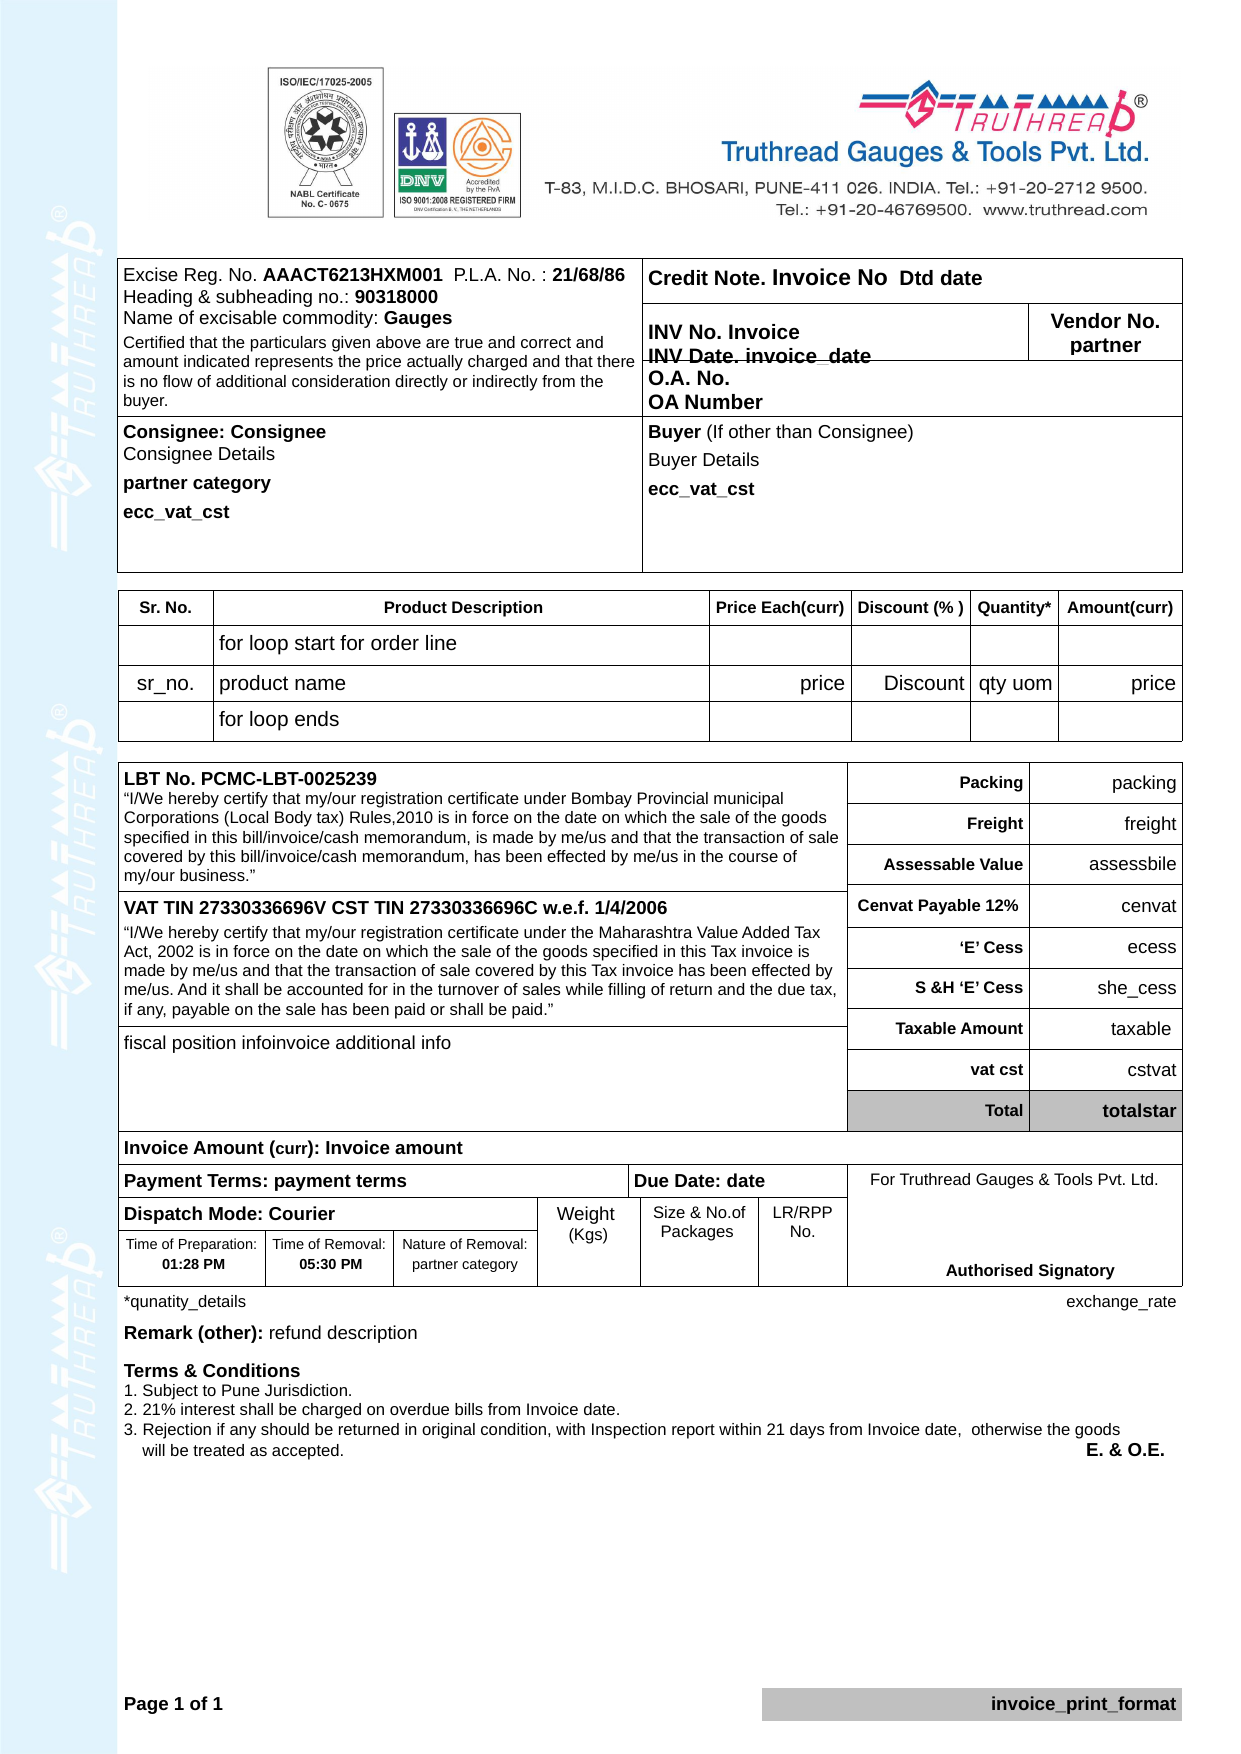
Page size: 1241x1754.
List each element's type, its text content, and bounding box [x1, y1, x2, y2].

table_cell vat cst [848, 1050, 1029, 1090]
table_cell Nature of Removal: partner category [394, 1231, 537, 1286]
table_cell Discount [852, 666, 970, 701]
table_cell sr_no. [119, 666, 213, 701]
table_cell [1059, 626, 1182, 665]
table_cell she_cess [1030, 969, 1182, 1008]
table_cell assessbile [1030, 845, 1182, 884]
table_cell Freight [848, 804, 1029, 843]
table_cell [119, 626, 213, 665]
table_cell fiscal position infoinvoice additional info [119, 1027, 847, 1131]
table_cell Time of Preparation: 01:18 PM [119, 1231, 265, 1286]
table_header LBT No. PCMC-LBT-0025239 “I/We hereby certify that my/our registration certificate under Bombay Provincial municipal Corporations (Local Body tax) Rules,2010 is in force on the date on which the sale of the goods specified in this bill/invoice/cash memorandum, is made by me/us and that the transaction of sale covered by this bill/invoice/cash memorandum, has been effected by me/us in the course of my/our business.” [119, 763, 847, 891]
table_header Amount(curr) [1059, 591, 1182, 625]
table_cell product name [214, 666, 709, 701]
table_cell freight [1030, 804, 1182, 843]
table_cell [852, 626, 970, 665]
table_cell VAT TIN 27330336696V CST TIN 27330336696C w.e.f. 1/4/2006 “I/We hereby certify that my/our registration certificate under the Maharashtra Value Added Tax Act, 2002 is in force on the date on which the sale of the goods specified in this Tax invoice is made by me/us and that the transaction of sale covered by this Tax invoice has been effected by me/us. And it shall be accounted for in the turnover of sales while filling of return and the due tax, if any, payable on the sale has been paid or shall be paid.” [119, 892, 847, 1026]
table_header For Truthread Gauges & Tools Pvt. Ltd. Authorised Signatory [848, 1165, 1182, 1286]
table_cell exchange_rate [670, 1287, 1182, 1316]
table_header packing [1030, 763, 1182, 803]
table_cell qty uom [971, 666, 1058, 701]
picture [147, 66, 1182, 220]
table_header Discount (% ) [852, 591, 970, 625]
table_cell *qunatity_details [118, 1287, 669, 1316]
table_cell O.A. No. OA Number [643, 361, 1182, 416]
table_cell INV No. Invoice INV Date. invoice_date [643, 304, 1028, 360]
table_header Packing [848, 763, 1029, 803]
table_header Product Description [214, 591, 709, 625]
table_cell taxable [1030, 1009, 1182, 1049]
table_cell for loop start for order line [214, 626, 709, 665]
table_cell [971, 626, 1058, 665]
table_header Sr. No. [119, 591, 213, 625]
table_cell Remark (other): refund description [118, 1316, 1182, 1354]
table_cell [710, 702, 851, 741]
table_cell ecess [1030, 928, 1182, 967]
table_header Quantity* [971, 591, 1058, 625]
table_header Credit Note. Invoice No Dtd date [643, 259, 1182, 303]
table_cell Consignee: Consignee Consignee Details partner category ecc_vat_cst [118, 417, 642, 572]
table_cell [119, 702, 213, 741]
table_cell [1059, 702, 1182, 741]
table_cell [852, 702, 970, 741]
table_cell Vendor No. partner vendor id [1029, 304, 1182, 360]
table_cell Time of Removal: 05:30 PM [266, 1231, 393, 1286]
table_cell S &H ‘E’ Cess [848, 969, 1029, 1008]
table_cell for loop ends [214, 702, 709, 741]
table_cell Buyer (If other than Consignee) Buyer Details ecc_vat_cst [643, 417, 1182, 572]
table_cell Size & No.of Packages [641, 1198, 758, 1286]
table_cell price [1059, 666, 1182, 701]
table_cell totalstar [1030, 1091, 1182, 1131]
table_cell Total [848, 1091, 1029, 1131]
table_cell price [710, 666, 851, 701]
table_header Excise Reg. No. AAACT6213HXM001 P.L.A. No. : 21/68/86 Heading & subheading no.: 90318000 Name of excisable commodity: Gauges Certified that the particulars given above are true and correct and amount indicated represents the price actually charged and that there is no flow of additional consideration directly or indirectly from the buyer. [118, 259, 642, 416]
table_cell Dispatch Mode: Courier [119, 1198, 537, 1230]
table_cell cstvat [1030, 1050, 1182, 1090]
table_header Price Each(curr) [710, 591, 851, 625]
table_cell [710, 626, 851, 665]
table_cell Invoice Amount (curr): Invoice amount [119, 1132, 1182, 1164]
table_header Payment Terms: payment terms [119, 1165, 628, 1197]
picture [0, 0, 118, 1754]
table_cell Terms & Conditions 1. Subject to Pune Jurisdiction. 2. 21% interest shall be charged on overdue bills from Invoice date. 3. Rejection if any should be returned in original condition, with Inspection report within 21 days from Invoice date, otherwise the goods will be treated as accepted. E. & O.E. [118, 1354, 1182, 1466]
table_cell Taxable Amount [848, 1009, 1029, 1049]
table_cell [971, 702, 1058, 741]
table_cell ‘E’ Cess [848, 928, 1029, 967]
table_cell Cenvat Payable 12% [848, 885, 1029, 927]
table_cell LR/RPP No. [759, 1198, 847, 1286]
table_cell Assessable Value [848, 845, 1029, 884]
table_header Due Date: date [629, 1165, 847, 1197]
table_cell cenvat [1030, 885, 1182, 927]
table_cell Weight (Kgs) [538, 1198, 640, 1286]
